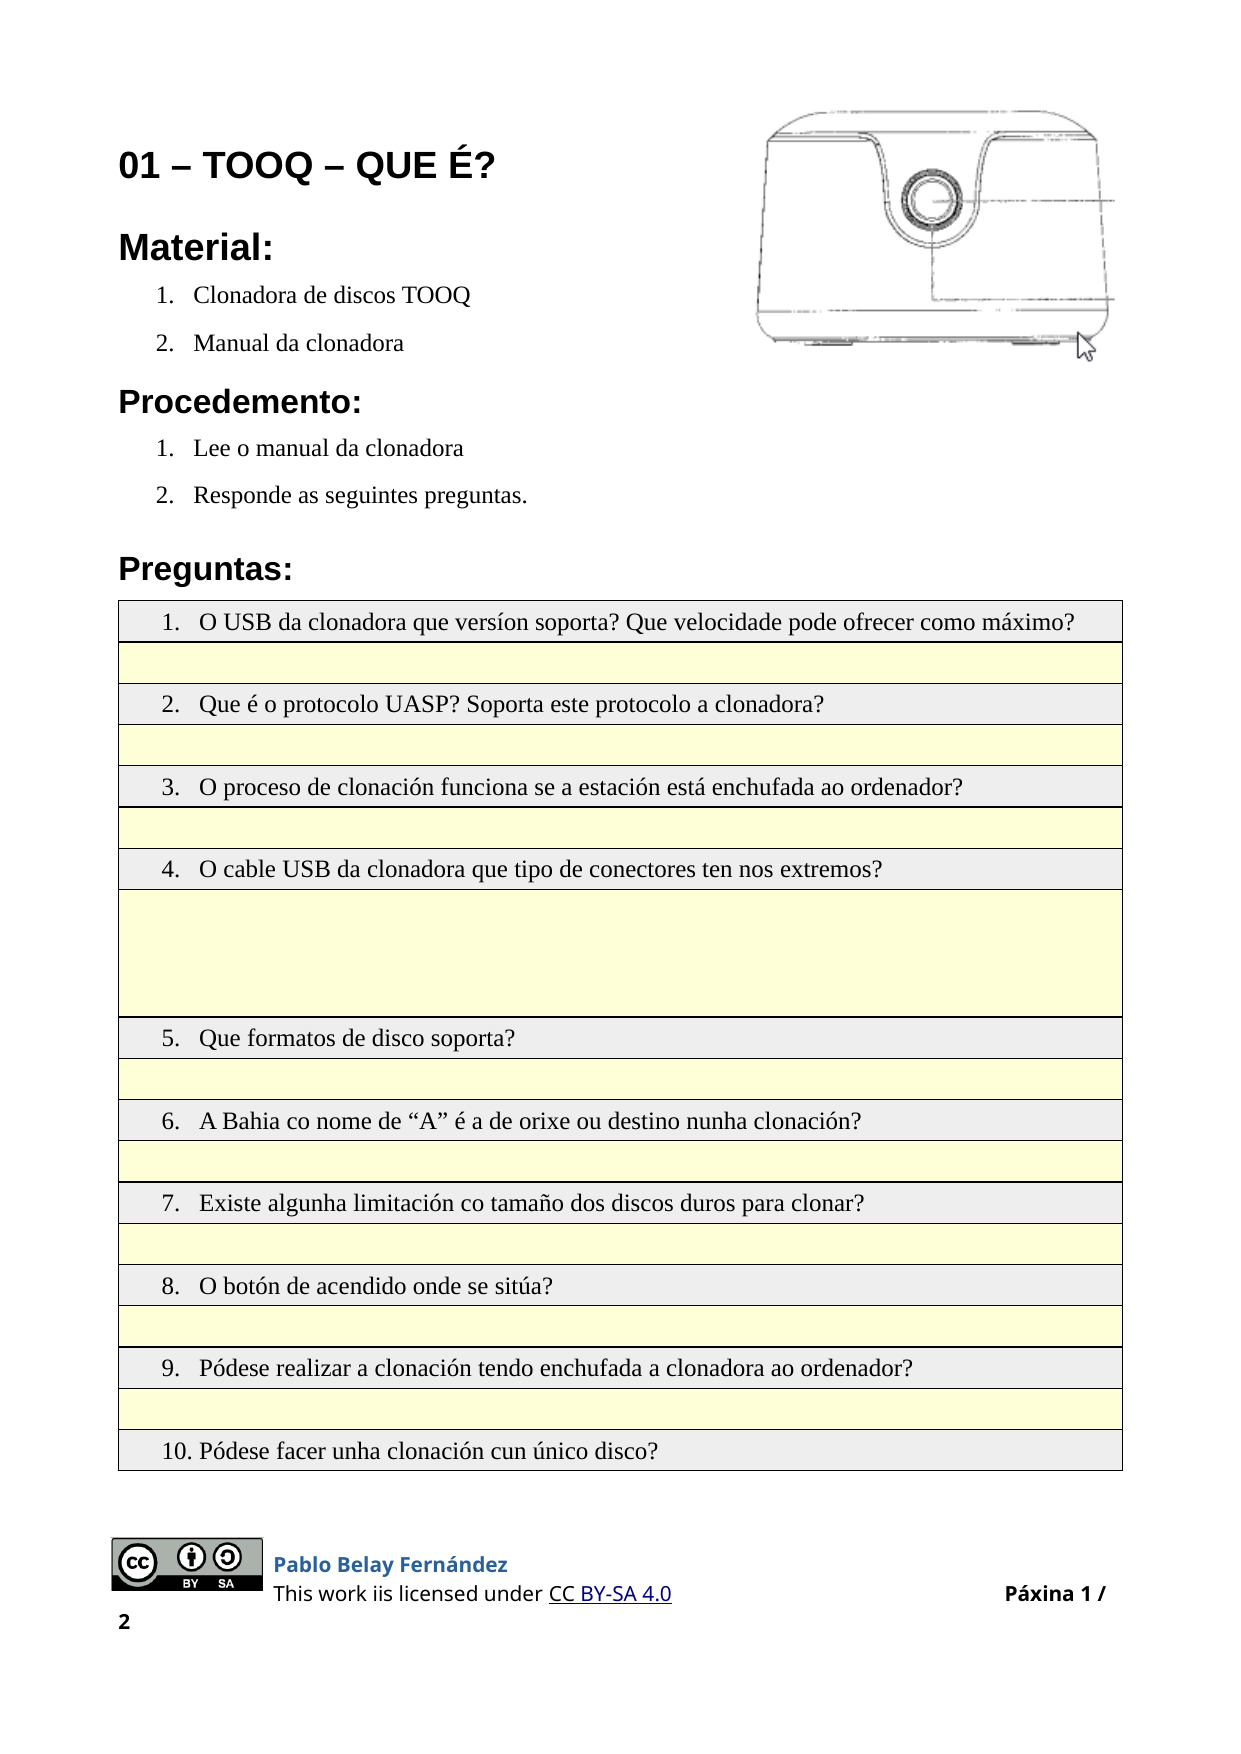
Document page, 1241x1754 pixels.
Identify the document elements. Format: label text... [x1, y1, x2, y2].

subtitle Material: [118, 224, 735, 268]
list Manual da clonadora [156, 328, 735, 357]
picture [735, 93, 1115, 368]
table_cell Pódese facer unha clonación cun único disco? [119, 1430, 1122, 1470]
subtitle [1115, 224, 1122, 268]
list Responde as seguintes preguntas. [156, 481, 1122, 509]
subtitle Preguntas: [118, 549, 1122, 588]
subtitle 01 – TOOQ – QUE É? [118, 143, 735, 187]
table_cell O botón de acendido onde se sitúa? [119, 1265, 1122, 1305]
table_cell [119, 1389, 1122, 1429]
table_cell Que formatos de disco soporta? [119, 1018, 1122, 1058]
list Lee o manual da clonadora [156, 433, 1122, 462]
table_cell [119, 643, 1122, 683]
table_cell O proceso de clonación funciona se a estación está enchufada ao ordenador? [119, 766, 1122, 806]
table_cell [119, 1059, 1122, 1099]
table_cell [119, 725, 1122, 765]
picture [110, 1536, 264, 1593]
table_cell [119, 890, 1122, 1016]
table_cell [119, 1306, 1122, 1346]
table_cell O cable USB da clonadora que tipo de conectores ten nos extremos? [119, 849, 1122, 889]
list Clonadora de discos TOOQ [156, 280, 735, 309]
table_cell Que é o protocolo UASP? Soporta este protocolo a clonadora? [119, 684, 1122, 724]
table_cell A Bahia co nome de “A” é a de orixe ou destino nunha clonación? [119, 1100, 1122, 1140]
subtitle Procedemento: [118, 382, 1122, 421]
table_cell Pódese realizar a clonación tendo enchufada a clonadora ao ordenador? [119, 1348, 1122, 1388]
table_cell [119, 1141, 1122, 1181]
table_header O USB da clonadora que versíon soporta? Que velocidade pode ofrecer como máximo? [119, 601, 1122, 641]
table_cell Existe algunha limitación co tamaño dos discos duros para clonar? [119, 1183, 1122, 1223]
table_cell [119, 1224, 1122, 1264]
table_cell [119, 808, 1122, 848]
